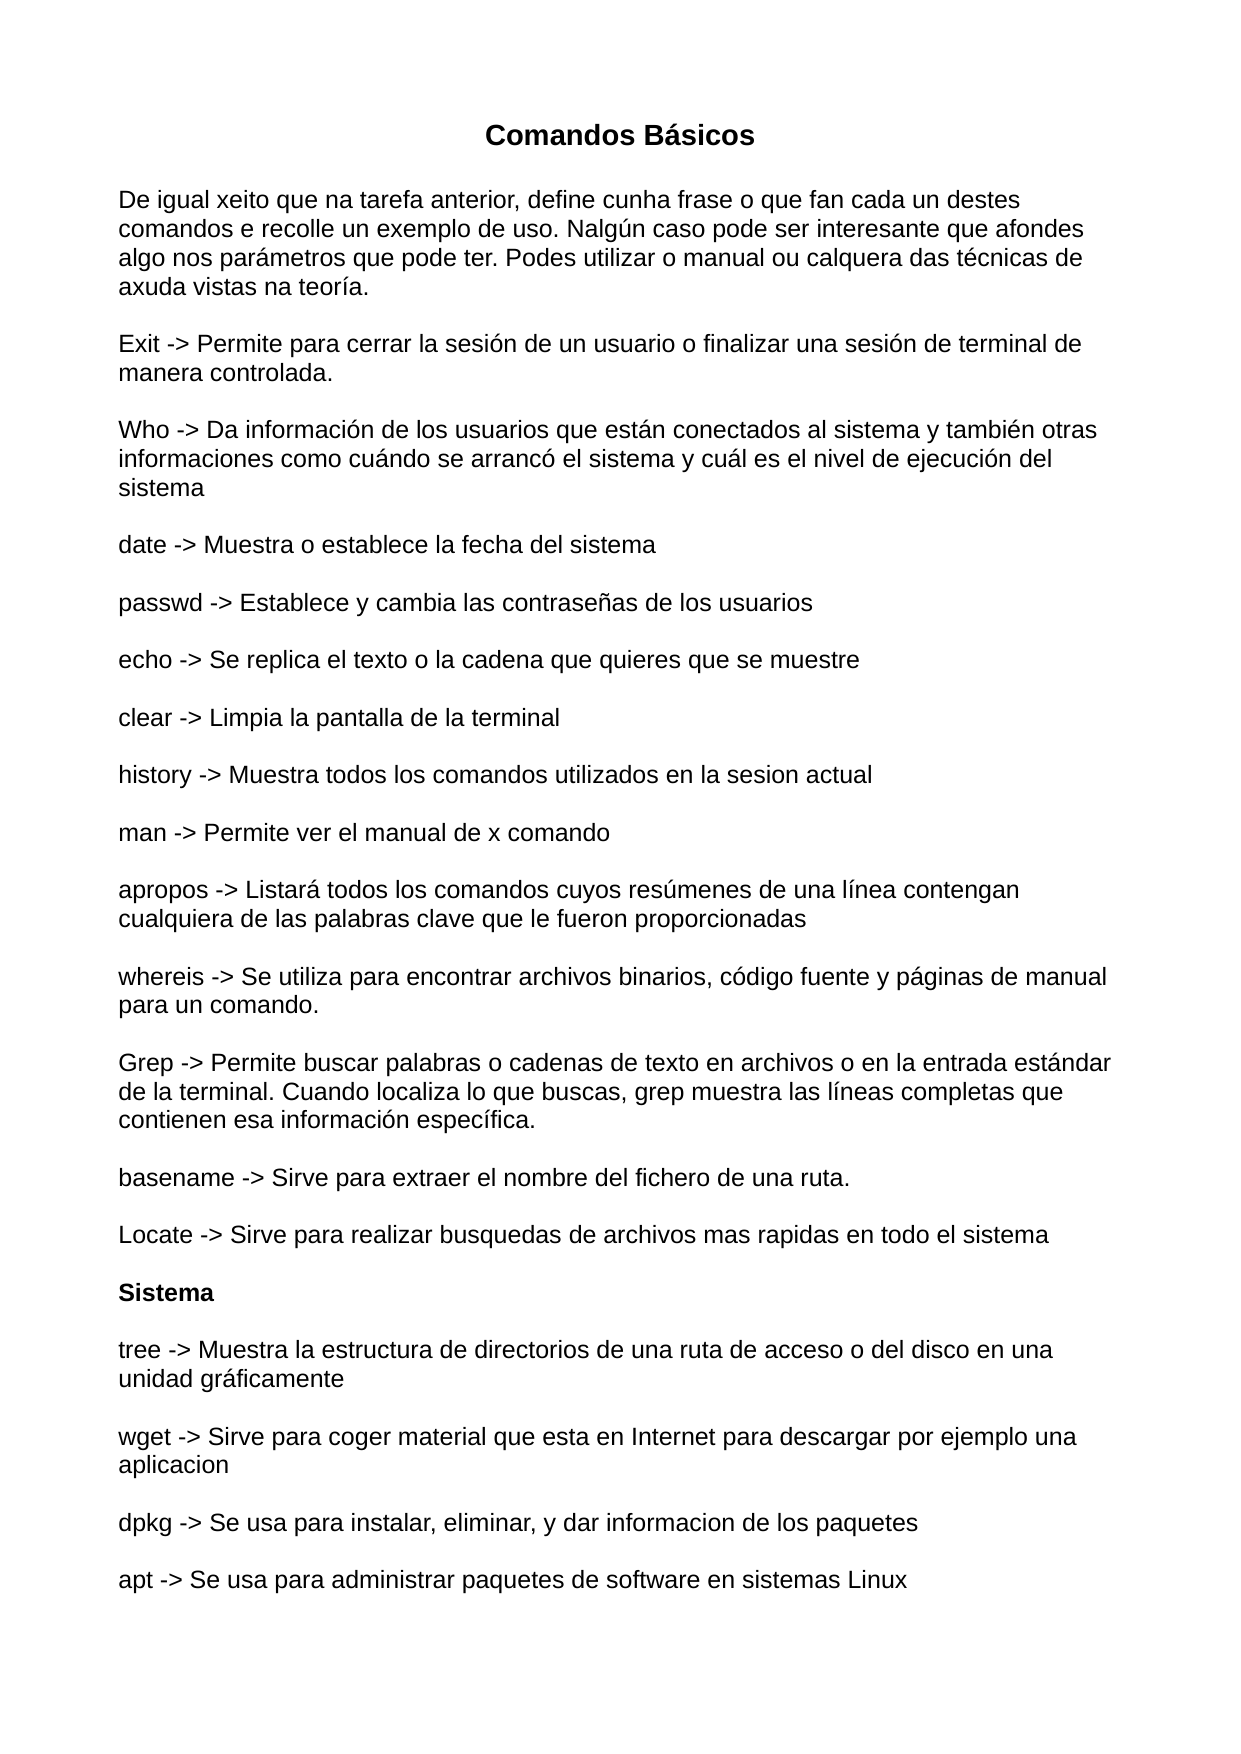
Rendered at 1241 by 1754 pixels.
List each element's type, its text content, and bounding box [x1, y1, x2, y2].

text apropos -> Listará todos los comandos cuyos resúmenes de una línea contengan cualquiera de las palabras clave que le fueron proporcionadas [118, 875, 1122, 933]
text basename -> Sirve para extraer el nombre del fichero de una ruta. [118, 1163, 1122, 1191]
text passwd -> Establece y cambia las contraseñas de los usuarios [118, 588, 1122, 616]
text De igual xeito que na tarefa anterior, define cunha frase o que fan cada un destes comandos e recolle un exemplo de uso. Nalgún caso pode ser interesante que afondes algo nos parámetros que pode ter. Podes utilizar o manual ou calquera das técnicas de axuda vistas na teoría. [118, 185, 1122, 300]
text tree -> Muestra la estructura de directorios de una ruta de acceso o del disco en una unidad gráficamente [118, 1335, 1122, 1393]
text Exit -> Permite para cerrar la sesión de un usuario o finalizar una sesión de terminal de manera controlada. [118, 329, 1122, 386]
text Grep -> Permite buscar palabras o cadenas de texto en archivos o en la entrada estándar de la terminal. Cuando localiza lo que buscas, grep muestra las líneas completas que contienen esa información específica. [118, 1048, 1122, 1134]
text apt -> Se usa para administrar paquetes de software en sistemas Linux [118, 1565, 1122, 1594]
text Who -> Da información de los usuarios que están conectados al sistema y también otras informaciones como cuándo se arrancó el sistema y cuál es el nivel de ejecución del sistema [118, 415, 1122, 501]
text Sistema [118, 1278, 1122, 1306]
text date -> Muestra o establece la fecha del sistema [118, 530, 1122, 559]
text man -> Permite ver el manual de x comando [118, 818, 1122, 846]
text Comandos Básicos [118, 118, 1122, 152]
text Locate -> Sirve para realizar busquedas de archivos mas rapidas en todo el sistema [118, 1220, 1122, 1249]
text clear -> Limpia la pantalla de la terminal [118, 703, 1122, 731]
text dpkg -> Se usa para instalar, eliminar, y dar informacion de los paquetes [118, 1508, 1122, 1536]
text wget -> Sirve para coger material que esta en Internet para descargar por ejemplo una aplicacion [118, 1421, 1122, 1479]
text whereis -> Se utiliza para encontrar archivos binarios, código fuente y páginas de manual para un comando. [118, 961, 1122, 1019]
text echo -> Se replica el texto o la cadena que quieres que se muestre [118, 645, 1122, 674]
text history -> Muestra todos los comandos utilizados en la sesion actual [118, 760, 1122, 789]
